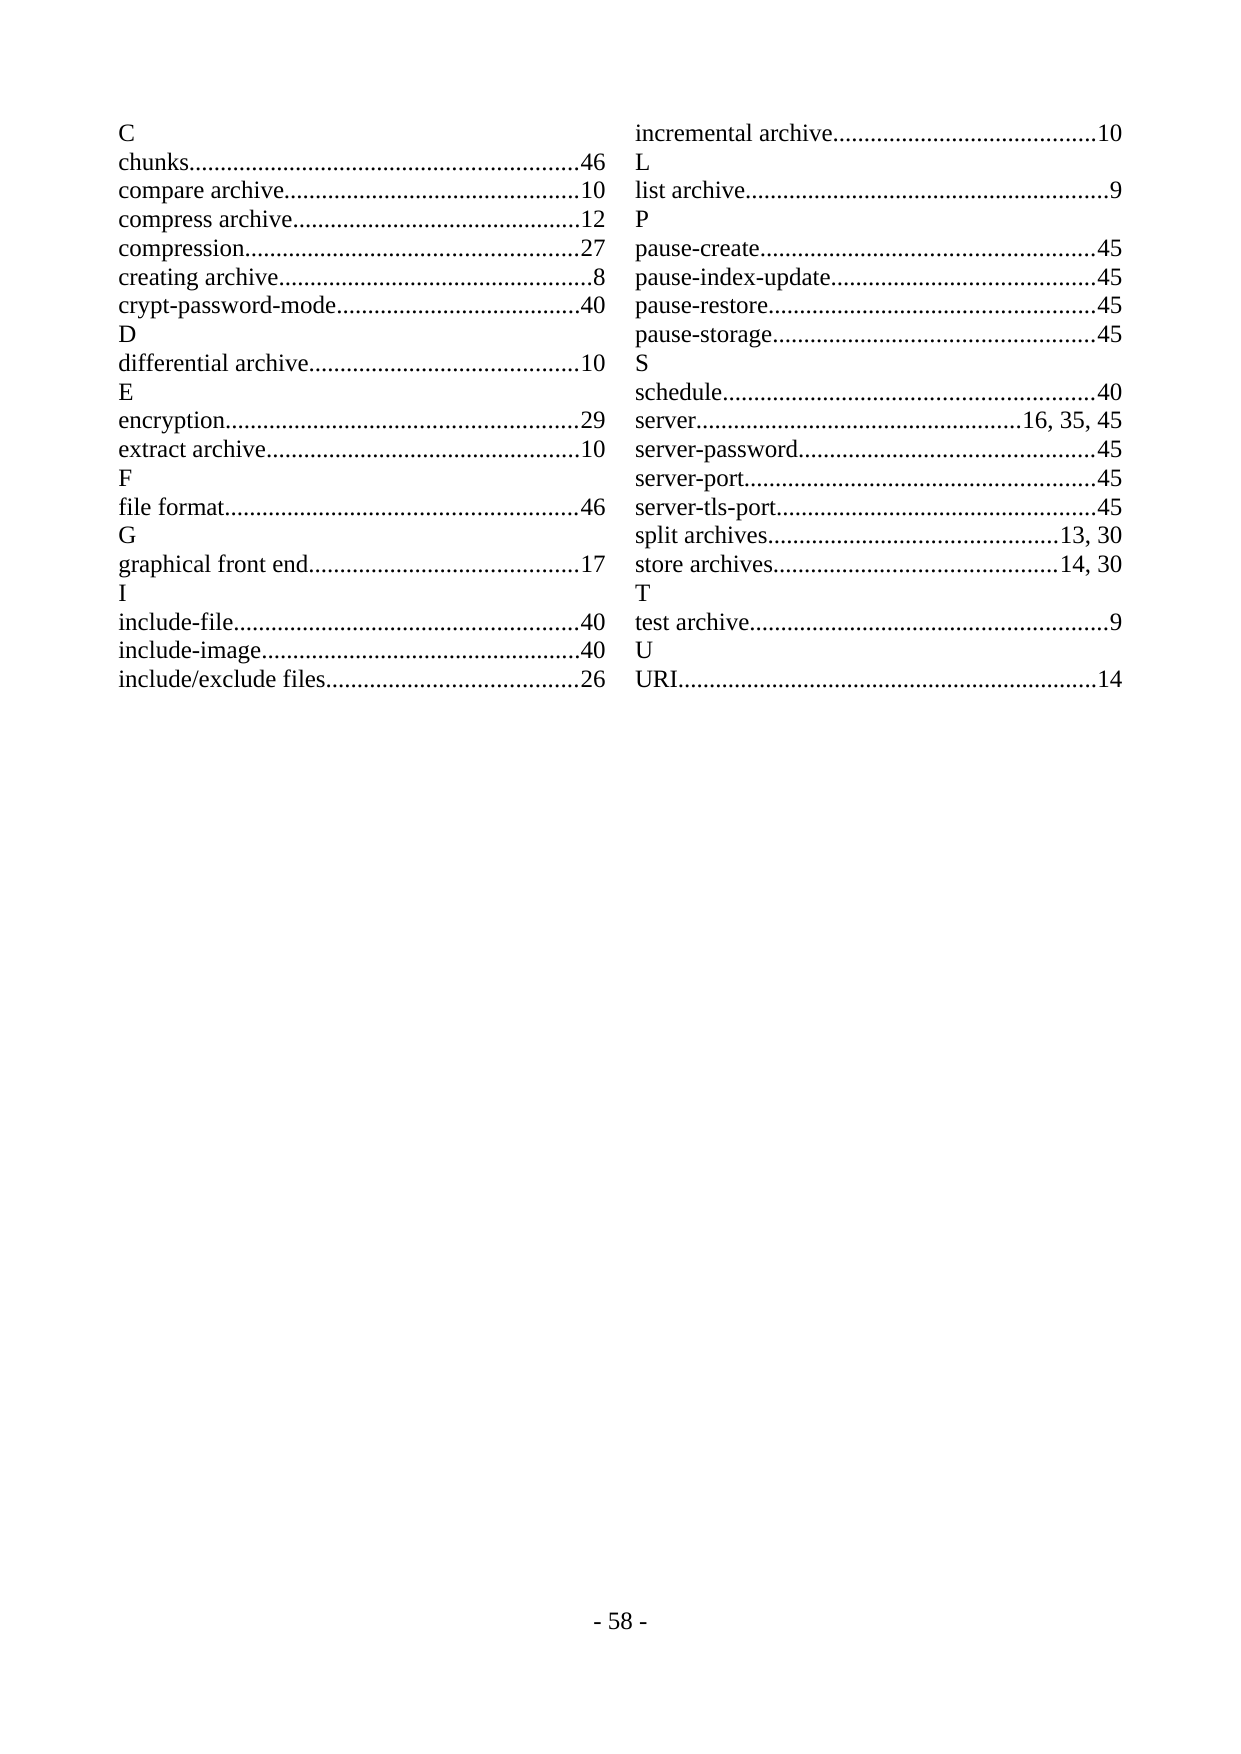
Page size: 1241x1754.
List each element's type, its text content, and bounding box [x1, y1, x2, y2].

text C [118, 118, 605, 147]
text U [635, 636, 1122, 664]
text server-port 45 [635, 463, 1122, 492]
text differential archive 10 [118, 348, 605, 377]
text compression 27 [118, 233, 605, 262]
text include-image 40 [118, 636, 605, 664]
text schedule 40 [635, 377, 1122, 406]
text graphical front end 17 [118, 549, 605, 578]
text include/exclude files 26 [118, 664, 605, 693]
text D [118, 319, 605, 348]
text file format 46 [118, 492, 605, 521]
text F [118, 463, 605, 492]
text server 16, 35, 45 [635, 406, 1122, 434]
text server-tls-port 45 [635, 492, 1122, 521]
text crypt-password-mode 40 [118, 291, 605, 319]
text pause-create 45 [635, 233, 1122, 262]
text S [635, 348, 1122, 377]
text compress archive 12 [118, 204, 605, 233]
text chunks 46 [118, 147, 605, 176]
text list archive 9 [635, 176, 1122, 204]
text P [635, 204, 1122, 233]
text incremental archive 10 [635, 118, 1122, 147]
text creating archive 8 [118, 262, 605, 291]
text I [118, 578, 605, 607]
text store archives 14, 30 [635, 549, 1122, 578]
text compare archive 10 [118, 176, 605, 204]
text L [635, 147, 1122, 176]
text pause-storage 45 [635, 319, 1122, 348]
text extract archive 10 [118, 434, 605, 463]
text URI 14 [635, 664, 1122, 693]
text server-password 45 [635, 434, 1122, 463]
text encryption 29 [118, 406, 605, 434]
text pause-restore 45 [635, 291, 1122, 319]
text T [635, 578, 1122, 607]
text E [118, 377, 605, 406]
text test archive 9 [635, 607, 1122, 636]
text split archives 13, 30 [635, 521, 1122, 549]
text include-file 40 [118, 607, 605, 636]
text G [118, 521, 605, 549]
text pause-index-update 45 [635, 262, 1122, 291]
